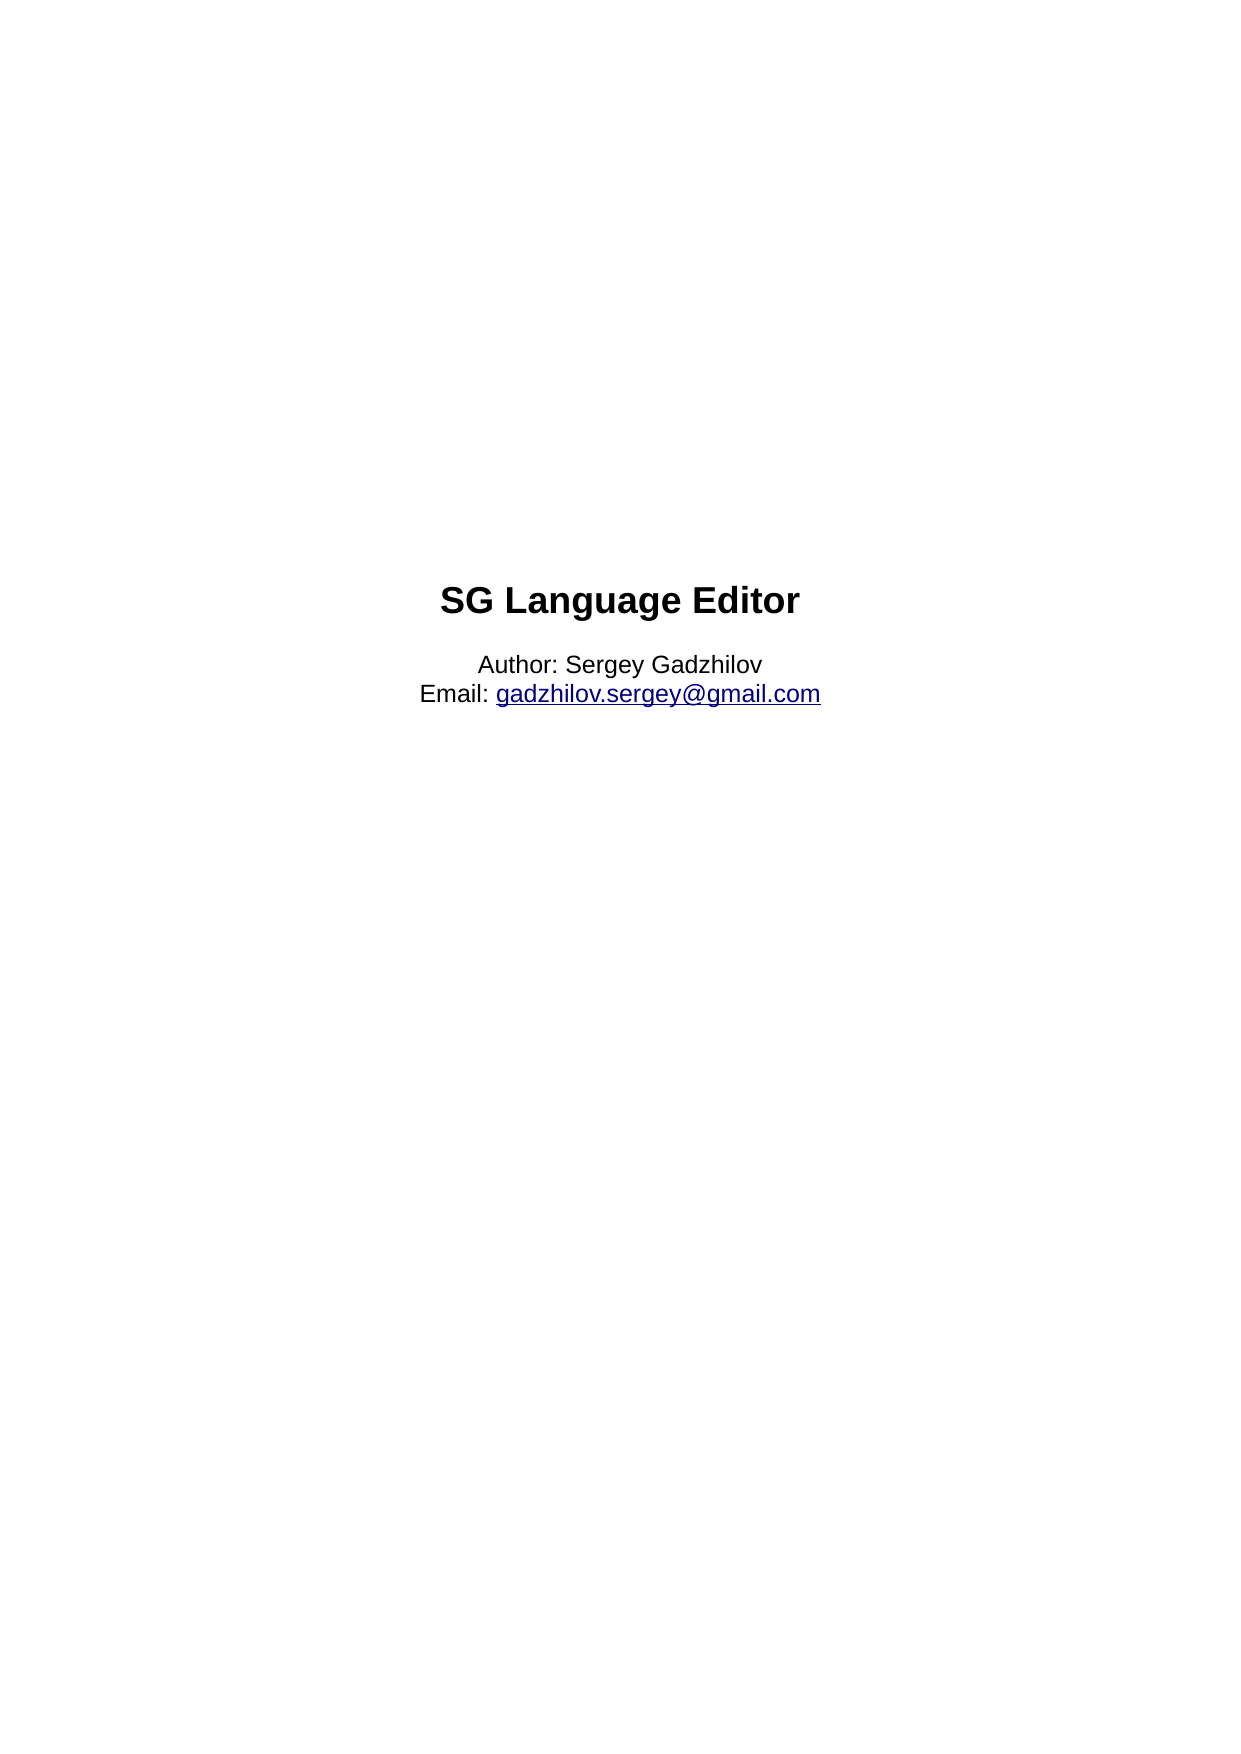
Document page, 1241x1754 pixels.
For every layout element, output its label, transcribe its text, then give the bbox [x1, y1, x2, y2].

text Email: gadzhilov.sergey@gmail.com [118, 679, 1122, 707]
text Author: Sergey Gadzhilov [118, 650, 1122, 679]
text SG Language Editor [118, 578, 1122, 621]
